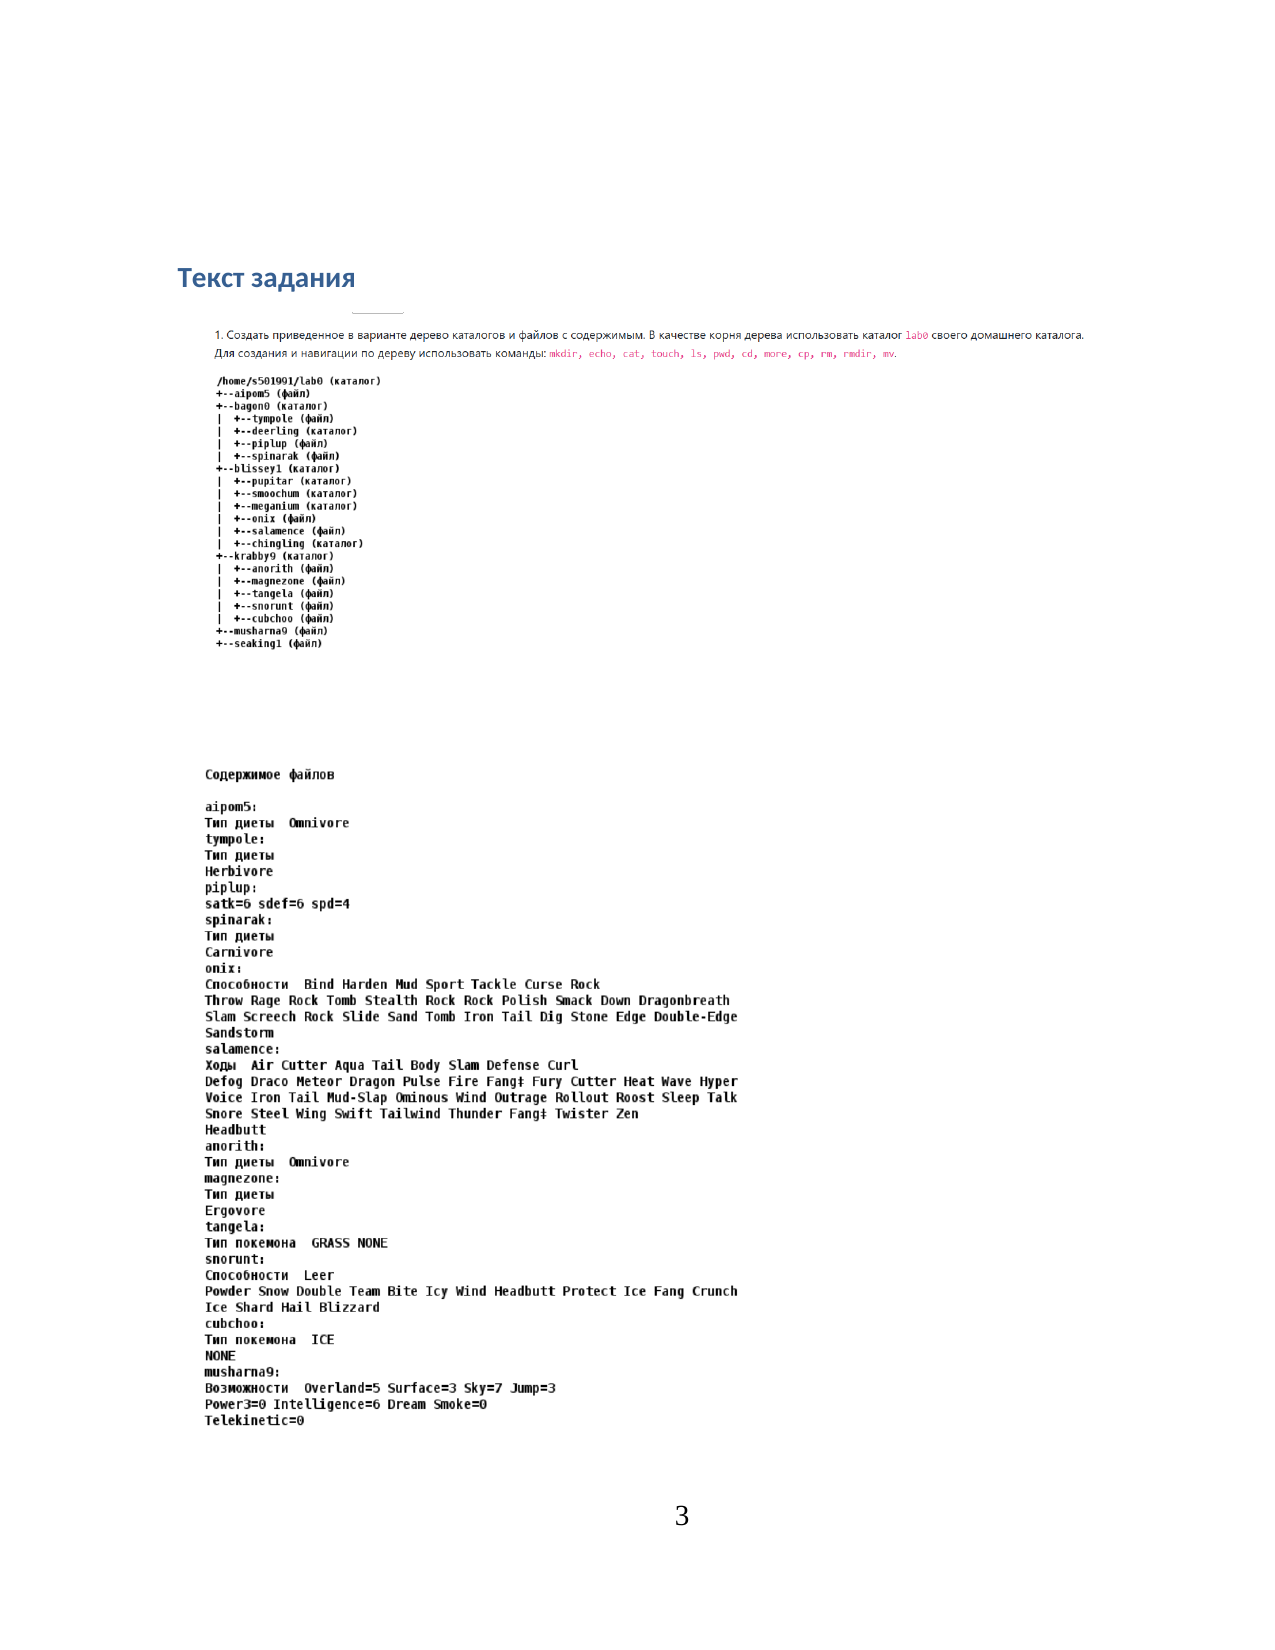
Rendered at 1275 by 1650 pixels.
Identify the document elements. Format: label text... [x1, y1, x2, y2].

subtitle Текст задания [177, 259, 1186, 295]
picture [177, 312, 1187, 655]
picture [197, 757, 1208, 1429]
